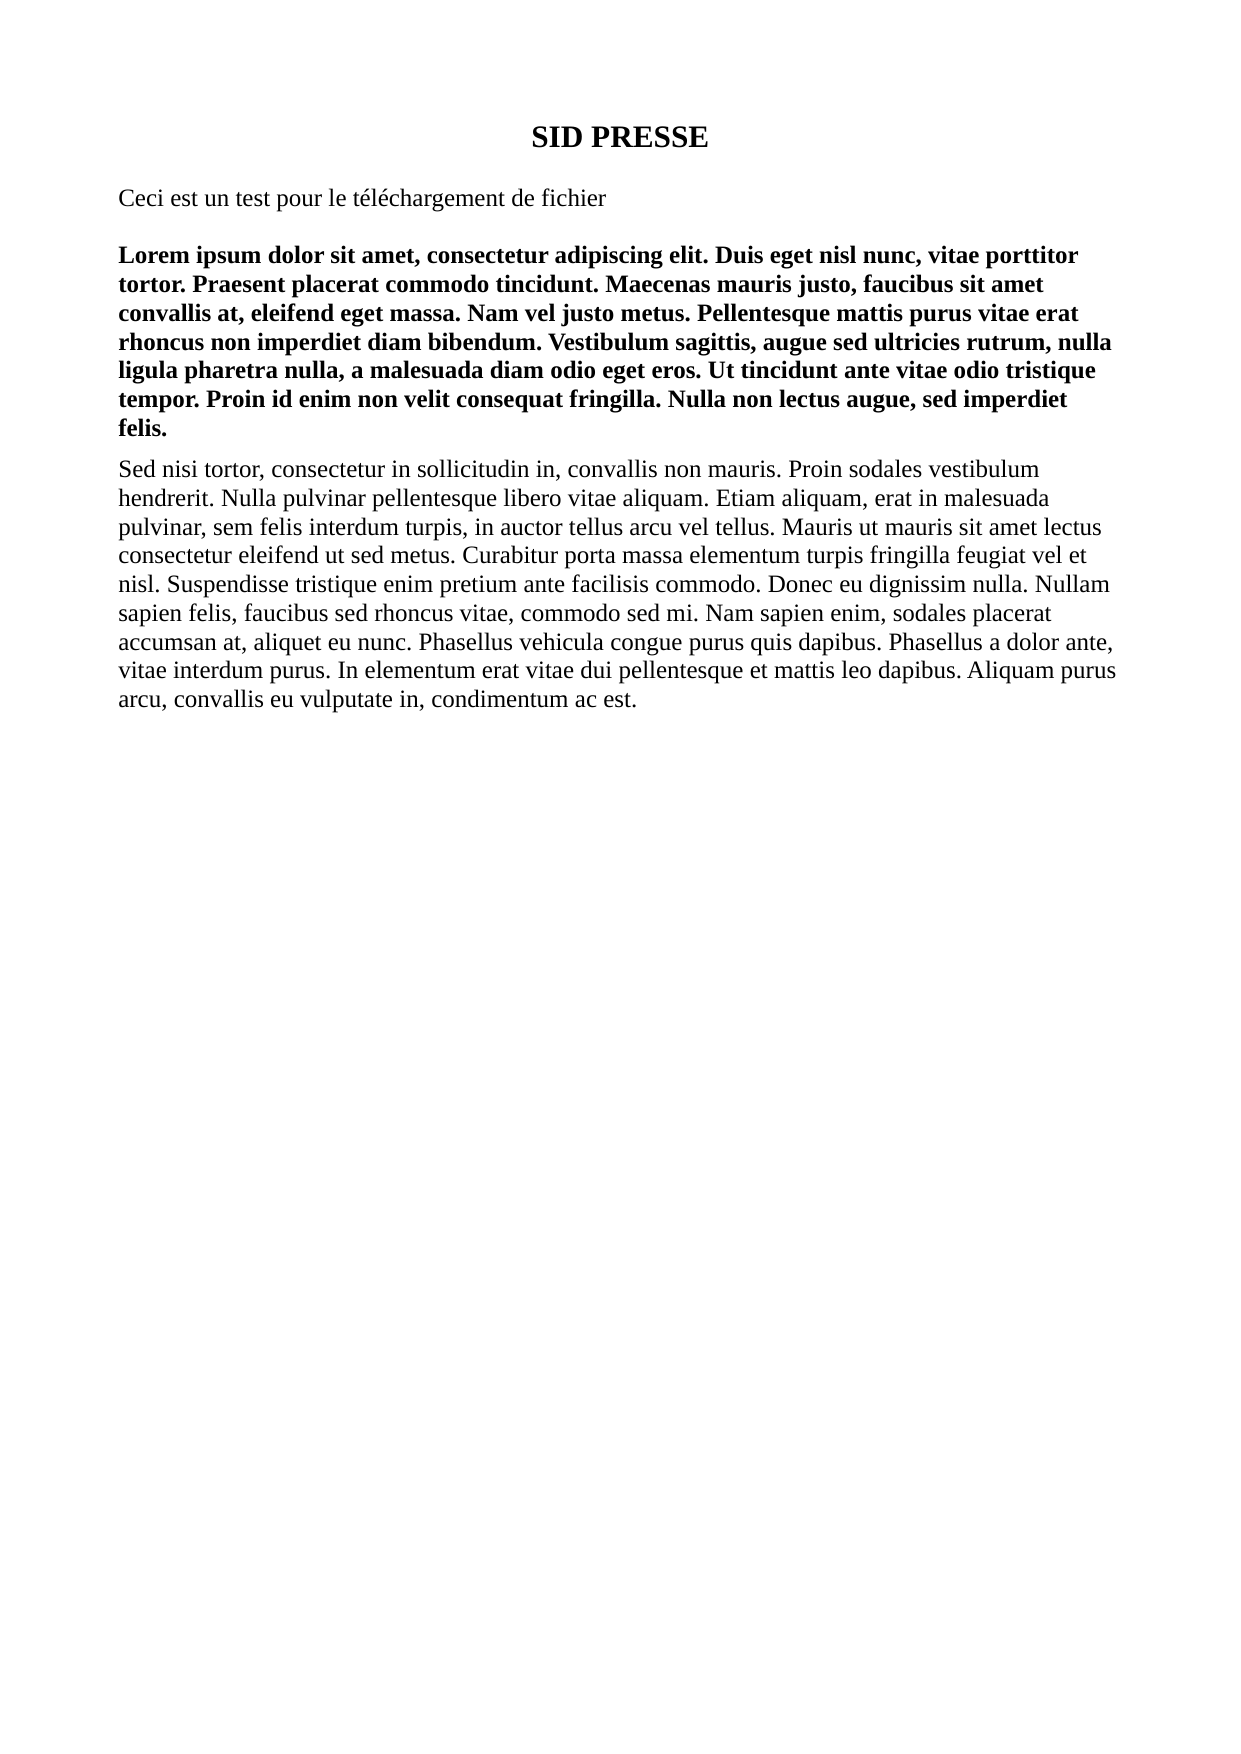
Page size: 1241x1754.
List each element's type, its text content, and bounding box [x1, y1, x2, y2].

text Sed nisi tortor, consectetur in sollicitudin in, convallis non mauris. Proin sodales vestibulum hendrerit. Nulla pulvinar pellentesque libero vitae aliquam. Etiam aliquam, erat in malesuada pulvinar, sem felis interdum turpis, in auctor tellus arcu vel tellus. Mauris ut mauris sit amet lectus consectetur eleifend ut sed metus. Curabitur porta massa elementum turpis fringilla feugiat vel et nisl. Suspendisse tristique enim pretium ante facilisis commodo. Donec eu dignissim nulla. Nullam sapien felis, faucibus sed rhoncus vitae, commodo sed mi. Nam sapien enim, sodales placerat accumsan at, aliquet eu nunc. Phasellus vehicula congue purus quis dapibus. Phasellus a dolor ante, vitae interdum purus. In elementum erat vitae dui pellentesque et mattis leo dapibus. Aliquam purus arcu, convallis eu vulputate in, condimentum ac est. [118, 454, 1122, 713]
text SID PRESSE [118, 118, 1122, 154]
text Ceci est un test pour le téléchargement de fichier [118, 183, 1122, 212]
text Lorem ipsum dolor sit amet, consectetur adipiscing elit. Duis eget nisl nunc, vitae porttitor tortor. Praesent placerat commodo tincidunt. Maecenas mauris justo, faucibus sit amet convallis at, eleifend eget massa. Nam vel justo metus. Pellentesque mattis purus vitae erat rhoncus non imperdiet diam bibendum. Vestibulum sagittis, augue sed ultricies rutrum, nulla ligula pharetra nulla, a malesuada diam odio eget eros. Ut tincidunt ante vitae odio tristique tempor. Proin id enim non velit consequat fringilla. Nulla non lectus augue, sed imperdiet felis. [118, 240, 1122, 442]
